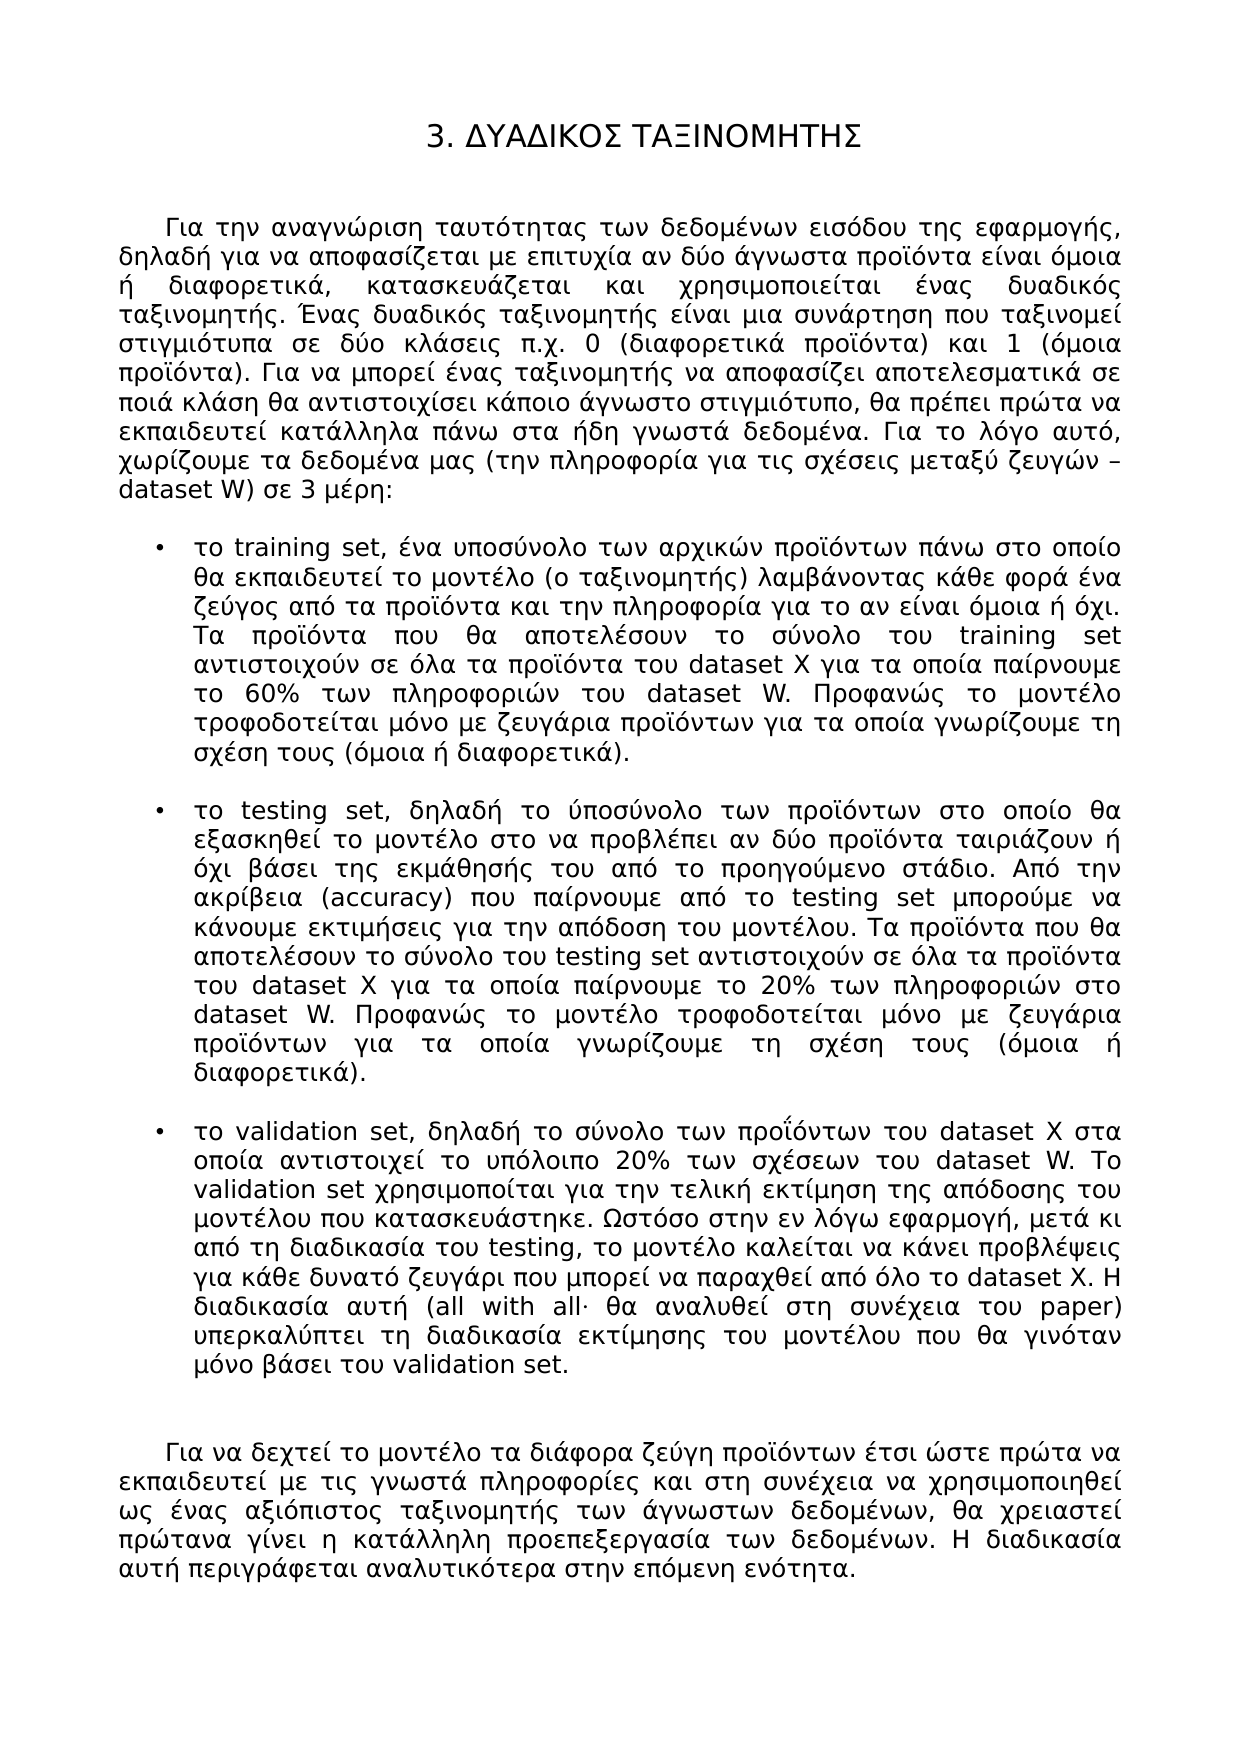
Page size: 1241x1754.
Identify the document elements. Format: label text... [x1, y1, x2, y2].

list το training set, ένα υποσύνολο των αρχικών προϊόντων πάνω στο οποίο θα εκπαιδευτεί το μοντέλο (ο ταξινομητής) λαμβάνοντας κάθε φορά ένα ζεύγος από τα προϊόντα και την πληροφορία για το αν είναι όμοια ή όχι. Τα προϊόντα που θα αποτελέσουν το σύνολο του training set αντιστοιχούν σε όλα τα προϊόντα του dataset X για τα οποία παίρνουμε το 60% των πληροφοριών του dataset W. Προφανώς το μοντέλο τροφοδοτείται μόνο με ζευγάρια προϊόντων για τα οποία γνωρίζουμε τη σχέση τους (όμοια ή διαφορετικά). [156, 534, 1123, 767]
text 3. ΔΥΑΔΙΚΟΣ ΤΑΞΙΝΟΜΗΤΗΣ [118, 118, 1123, 154]
list το validation set, δηλαδή το σύνολο των προΐόντων του dataset X στα οποία αντιστοιχεί το υπόλοιπο 20% των σχέσεων του dataset W. Το validation set χρησιμοποίται για την τελική εκτίμηση της απόδοσης του μοντέλου που κατασκευάστηκε. Ωστόσο στην εν λόγω εφαρμογή, μετά κι από τη διαδικασία του testing, το μοντέλο καλείται να κάνει προβλέψεις για κάθε δυνατό ζευγάρι που μπορεί να παραχθεί από όλο το dataset X. Η διαδικασία αυτή (all with all∙ θα αναλυθεί στη συνέχεια του paper) υπερκαλύπτει τη διαδικασία εκτίμησης του μοντέλου που θα γινόταν μόνο βάσει του validation set. [156, 1117, 1123, 1379]
list το testing set, δηλαδή το ύποσύνολο των προϊόντων στο οποίο θα εξασκηθεί το μοντέλο στο να προβλέπει αν δύο προϊόντα ταιριάζουν ή όχι βάσει της εκμάθησής του από το προηγούμενο στάδιο. Από την ακρίβεια (accuracy) που παίρνουμε από το testing set μπορούμε να κάνουμε εκτιμήσεις για την απόδοση του μοντέλου. Τα προϊόντα που θα αποτελέσουν το σύνολο του testing set αντιστοιχούν σε όλα τα προϊόντα του dataset X για τα οποία παίρνουμε το 20% των πληροφοριών στο dataset W. Προφανώς το μοντέλο τροφοδοτείται μόνο με ζευγάρια προϊόντων για τα οποία γνωρίζουμε τη σχέση τους (όμοια ή διαφορετικά). [156, 796, 1123, 1088]
text Για την αναγνώριση ταυτότητας των δεδομένων εισόδου της εφαρμογής, δηλαδή για να αποφασίζεται με επιτυχία αν δύο άγνωστα προϊόντα είναι όμοια ή διαφορετικά, κατασκευάζεται και χρησιμοποιείται ένας δυαδικός ταξινομητής. Ένας δυαδικός ταξινομητής είναι μια συνάρτηση που ταξινομεί στιγμιότυπα σε δύο κλάσεις π.χ. 0 (διαφορετικά προϊόντα) και 1 (όμοια προϊόντα). Για να μπορεί ένας ταξινομητής να αποφασίζει αποτελεσματικά σε ποιά κλάση θα αντιστοιχίσει κάποιο άγνωστο στιγμιότυπο, θα πρέπει πρώτα να εκπαιδευτεί κατάλληλα πάνω στα ήδη γνωστά δεδομένα. Για το λόγο αυτό, χωρίζουμε τα δεδομένα μας (την πληροφορία για τις σχέσεις μεταξύ ζευγών – dataset W) σε 3 μέρη: [118, 213, 1123, 504]
text Για να δεχτεί το μοντέλο τα διάφορα ζεύγη προϊόντων έτσι ώστε πρώτα να εκπαιδευτεί με τις γνωστά πληροφορίες και στη συνέχεια να χρησιμοποιηθεί ως ένας αξιόπιστος ταξινομητής των άγνωστων δεδομένων, θα χρειαστεί πρώτανα γίνει η κατάλληλη προεπεξεργασία των δεδομένων. Η διαδικασία αυτή περιγράφεται αναλυτικότερα στην επόμενη ενότητα. [118, 1438, 1123, 1584]
